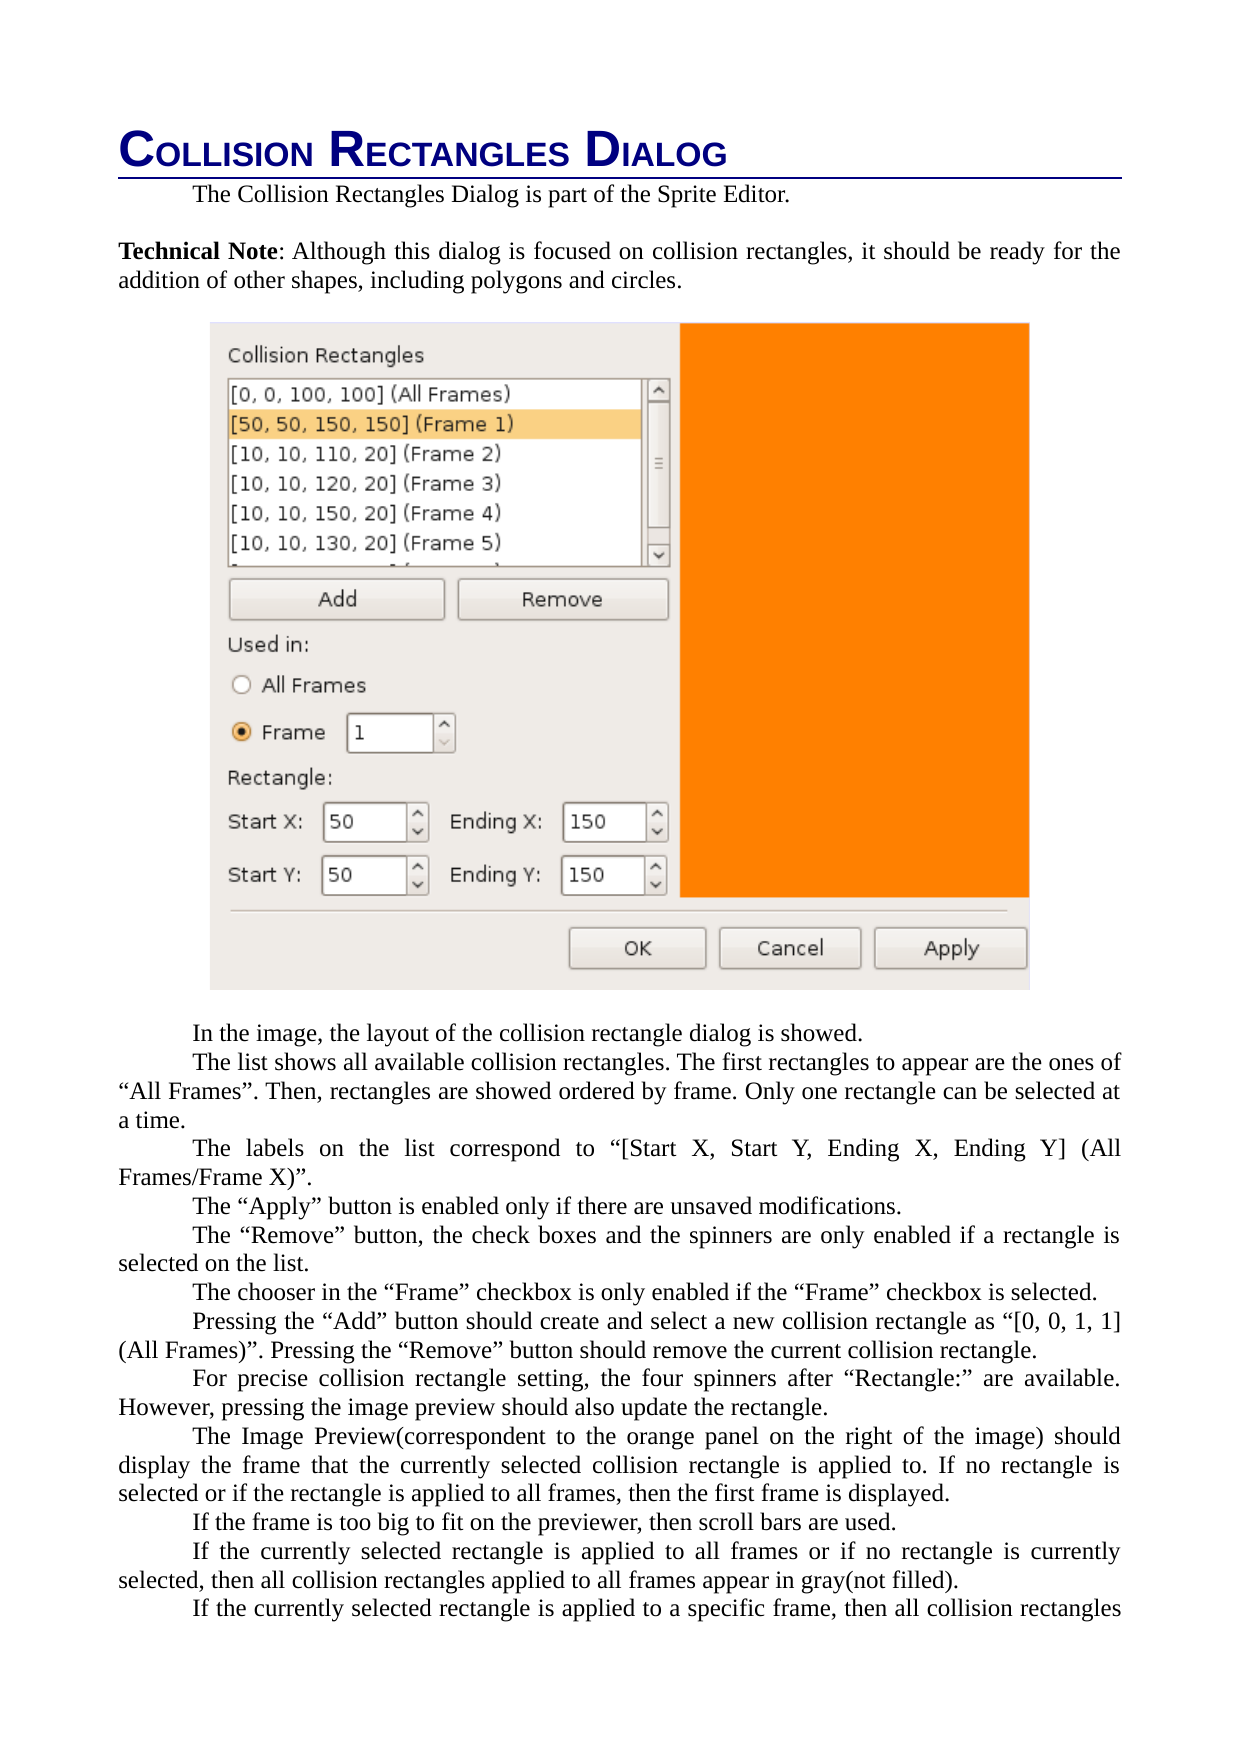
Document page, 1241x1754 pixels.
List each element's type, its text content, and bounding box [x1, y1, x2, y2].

text The “Apply” button is enabled only if there are unsaved modifications. [118, 1191, 1122, 1220]
text The chooser in the “Frame” checkbox is only enabled if the “Frame” checkbox is selected. [118, 1277, 1122, 1306]
text Technical Note: Although this dialog is focused on collision rectangles, it should be ready for the addition of other shapes, including polygons and circles. [118, 236, 1122, 294]
text The “Remove” button, the check boxes and the spinners are only enabled if a rectangle is selected on the list. [118, 1220, 1122, 1277]
text Pressing the “Add” button should create and select a new collision rectangle as “[0, 0, 1, 1] (All Frames)”. Pressing the “Remove” button should remove the current collision rectangle. [118, 1306, 1122, 1363]
text If the currently selected rectangle is applied to all frames or if no rectangle is currently selected, then all collision rectangles applied to all frames appear in gray(not filled). [118, 1536, 1122, 1593]
text The Collision Rectangles Dialog is part of the Sprite Editor. [118, 179, 1122, 208]
text The list shows all available collision rectangles. The first rectangles to appear are the ones of “All Frames”. Then, rectangles are showed ordered by frame. Only one rectangle can be selected at a time. [118, 1047, 1122, 1133]
text In the image, the layout of the collision rectangle dialog is showed. [118, 1018, 1122, 1047]
picture [209, 322, 1030, 990]
text For precise collision rectangle setting, the four spinners after “Rectangle:” are available. However, pressing the image preview should also update the rectangle. [118, 1363, 1122, 1421]
text If the currently selected rectangle is applied to a specific frame, then all collision rectangles [118, 1593, 1122, 1622]
text The Image Preview(correspondent to the orange panel on the right of the image) should display the frame that the currently selected collision rectangle is applied to. If no rectangle is selected or if the rectangle is applied to all frames, then the first frame is displayed. [118, 1421, 1122, 1507]
subtitle Collision Rectangles Dialog [118, 118, 1122, 177]
text If the frame is too big to fit on the previewer, then scroll bars are used. [118, 1507, 1122, 1536]
text The labels on the list correspond to “[Start X, Start Y, Ending X, Ending Y] (All Frames/Frame X)”. [118, 1133, 1122, 1191]
